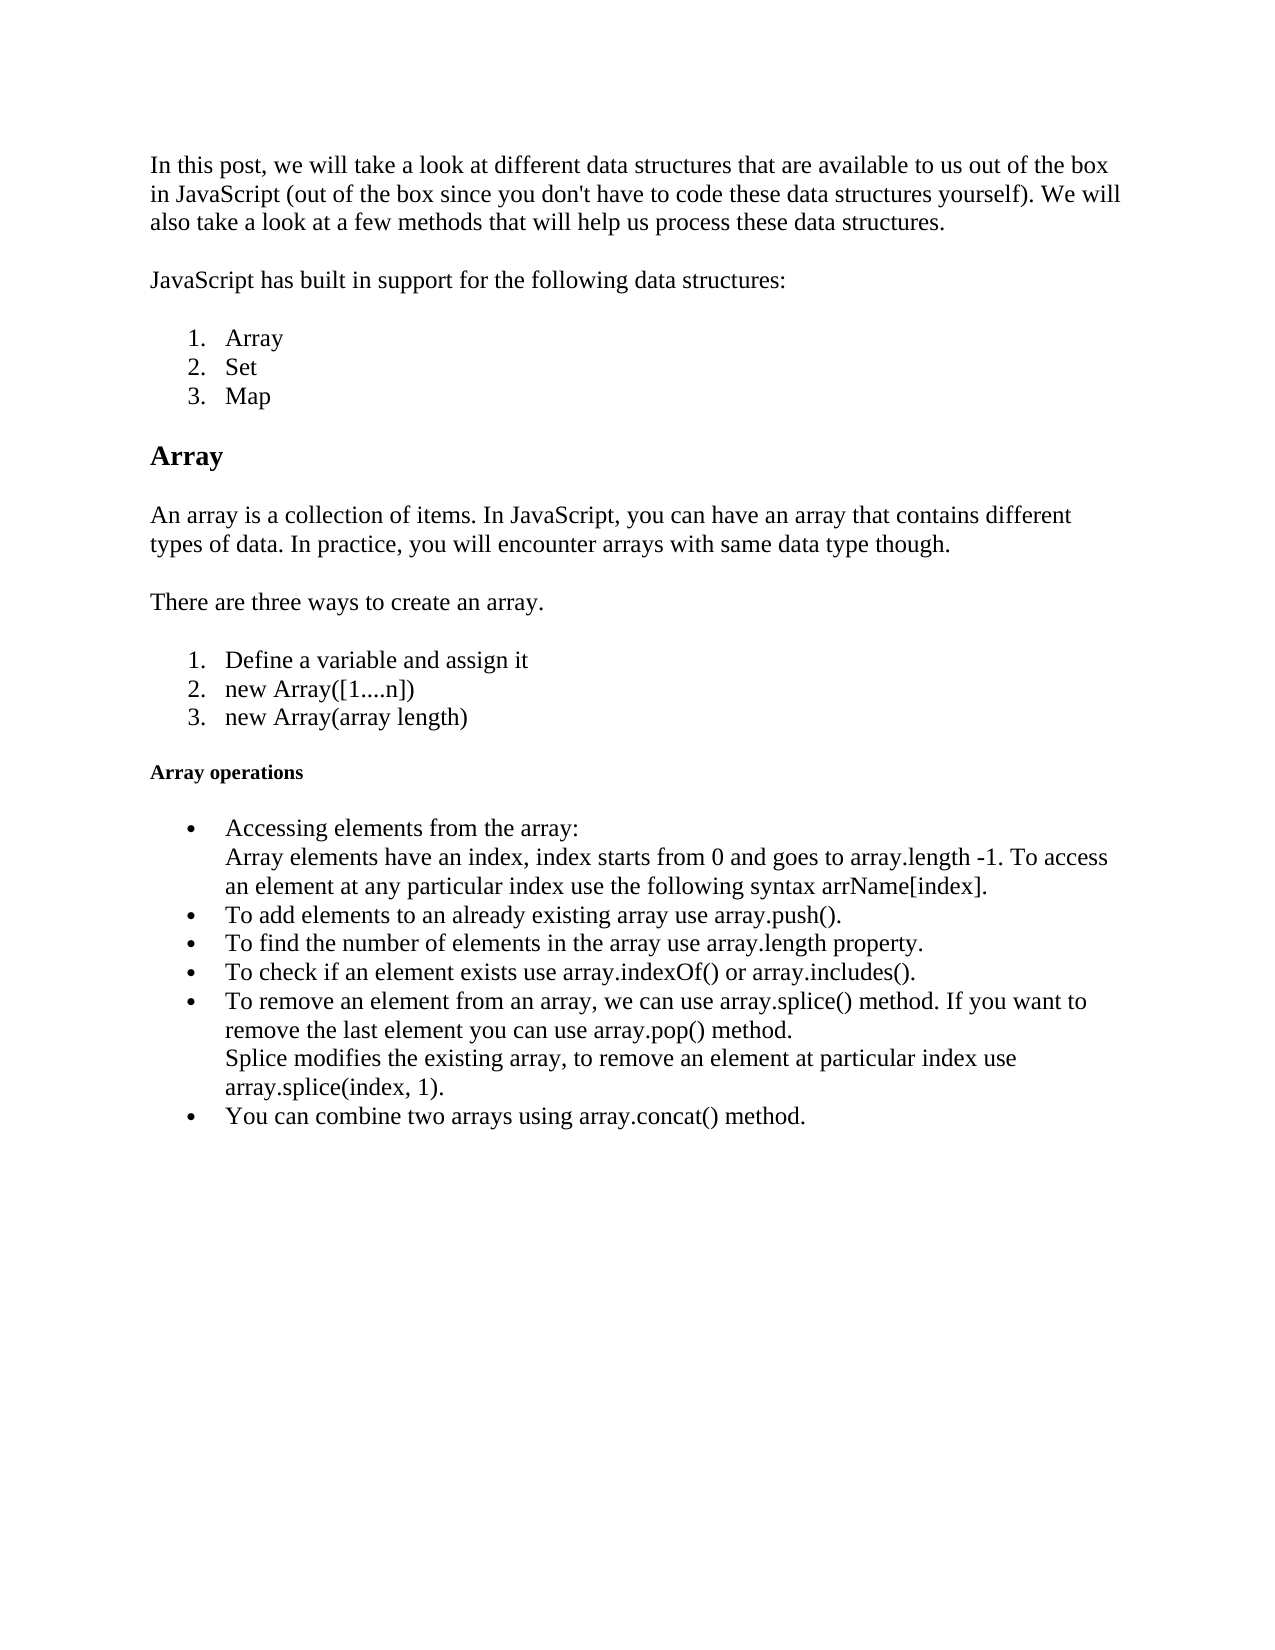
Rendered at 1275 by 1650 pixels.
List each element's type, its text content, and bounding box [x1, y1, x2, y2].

subtitle Array [150, 439, 1125, 471]
list To remove an element from an array, we can use array.splice() method. If you want to remove the last element you can use array.pop() method. Splice modifies the existing array, to remove an element at particular index use array.splice(index, 1). [187, 986, 1125, 1101]
list To add elements to an already existing array use array.push(). [187, 900, 1125, 928]
subtitle Array operations [150, 760, 1125, 784]
text An array is a collection of items. In JavaScript, you can have an array that contains different types of data. In practice, you will encounter arrays with same data type though. [150, 500, 1125, 558]
text In this post, we will take a look at different data structures that are available to us out of the box in JavaScript (out of the box since you don't have to code these data structures yourself). We will also take a look at a few methods that will help us process these data structures. [150, 150, 1125, 236]
text JavaScript has built in support for the following data structures: [150, 265, 1125, 294]
list new Array([1....n]) [187, 674, 1125, 702]
list Set [187, 352, 1125, 381]
list You can combine two arrays using array.concat() method. [187, 1101, 1125, 1130]
list To check if an element exists use array.indexOf() or array.includes(). [187, 957, 1125, 986]
list Map [187, 381, 1125, 409]
list new Array(array length) [187, 702, 1125, 731]
list Accessing elements from the array: Array elements have an index, index starts from 0 and goes to array.length -1. To access an element at any particular index use the following syntax arrName[index]. [187, 813, 1125, 900]
list Define a variable and assign it [187, 645, 1125, 674]
list To find the number of elements in the array use array.length property. [187, 928, 1125, 957]
list Array [187, 323, 1125, 352]
text There are three ways to create an array. [150, 587, 1125, 616]
